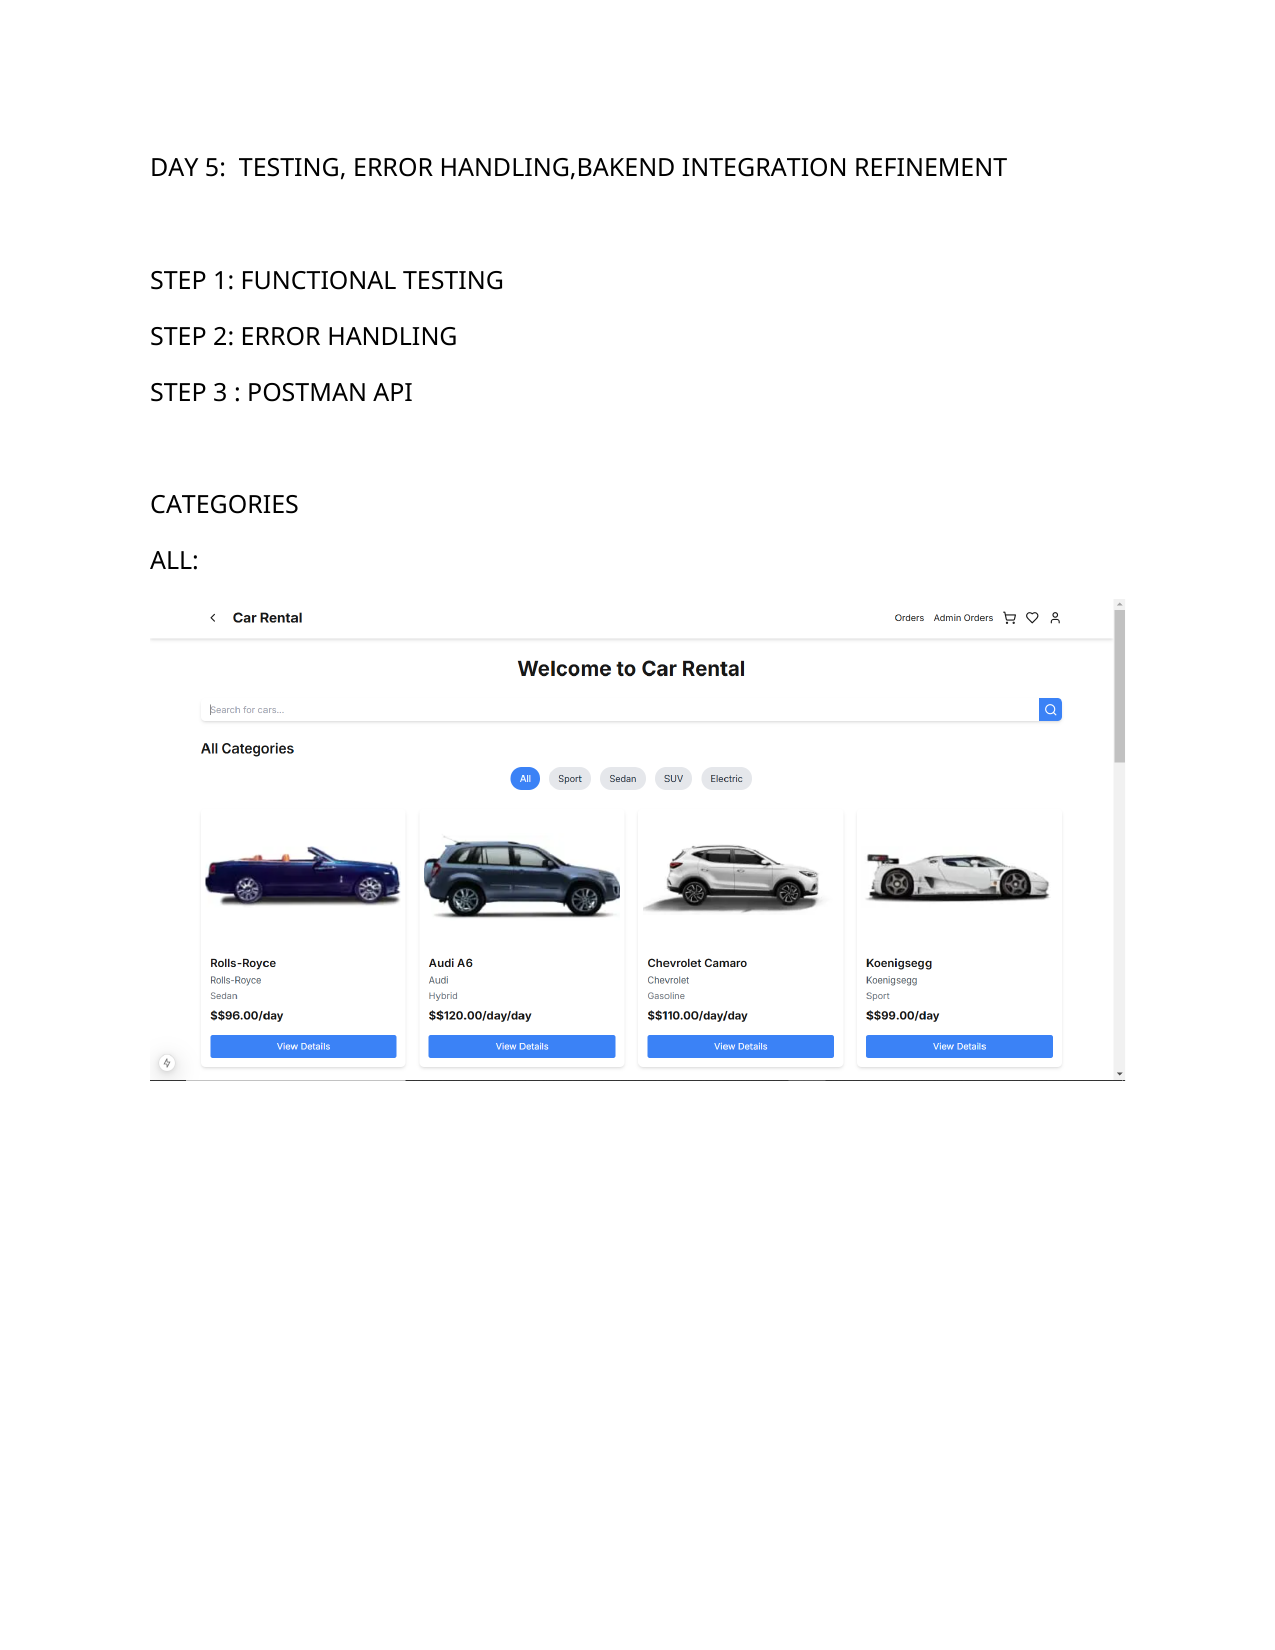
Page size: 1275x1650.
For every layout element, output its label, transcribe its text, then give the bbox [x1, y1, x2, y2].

text STEP 2: ERROR HANDLING [150, 318, 1125, 352]
text STEP 1: FUNCTIONAL TESTING [150, 262, 1125, 296]
text DAY 5: TESTING, ERROR HANDLING,BAKEND INTEGRATION REFINEMENT [150, 150, 1125, 184]
text ALL: [150, 543, 1125, 577]
text STEP 3 : POSTMAN API [150, 374, 1125, 409]
text CATEGORIES [150, 487, 1125, 521]
